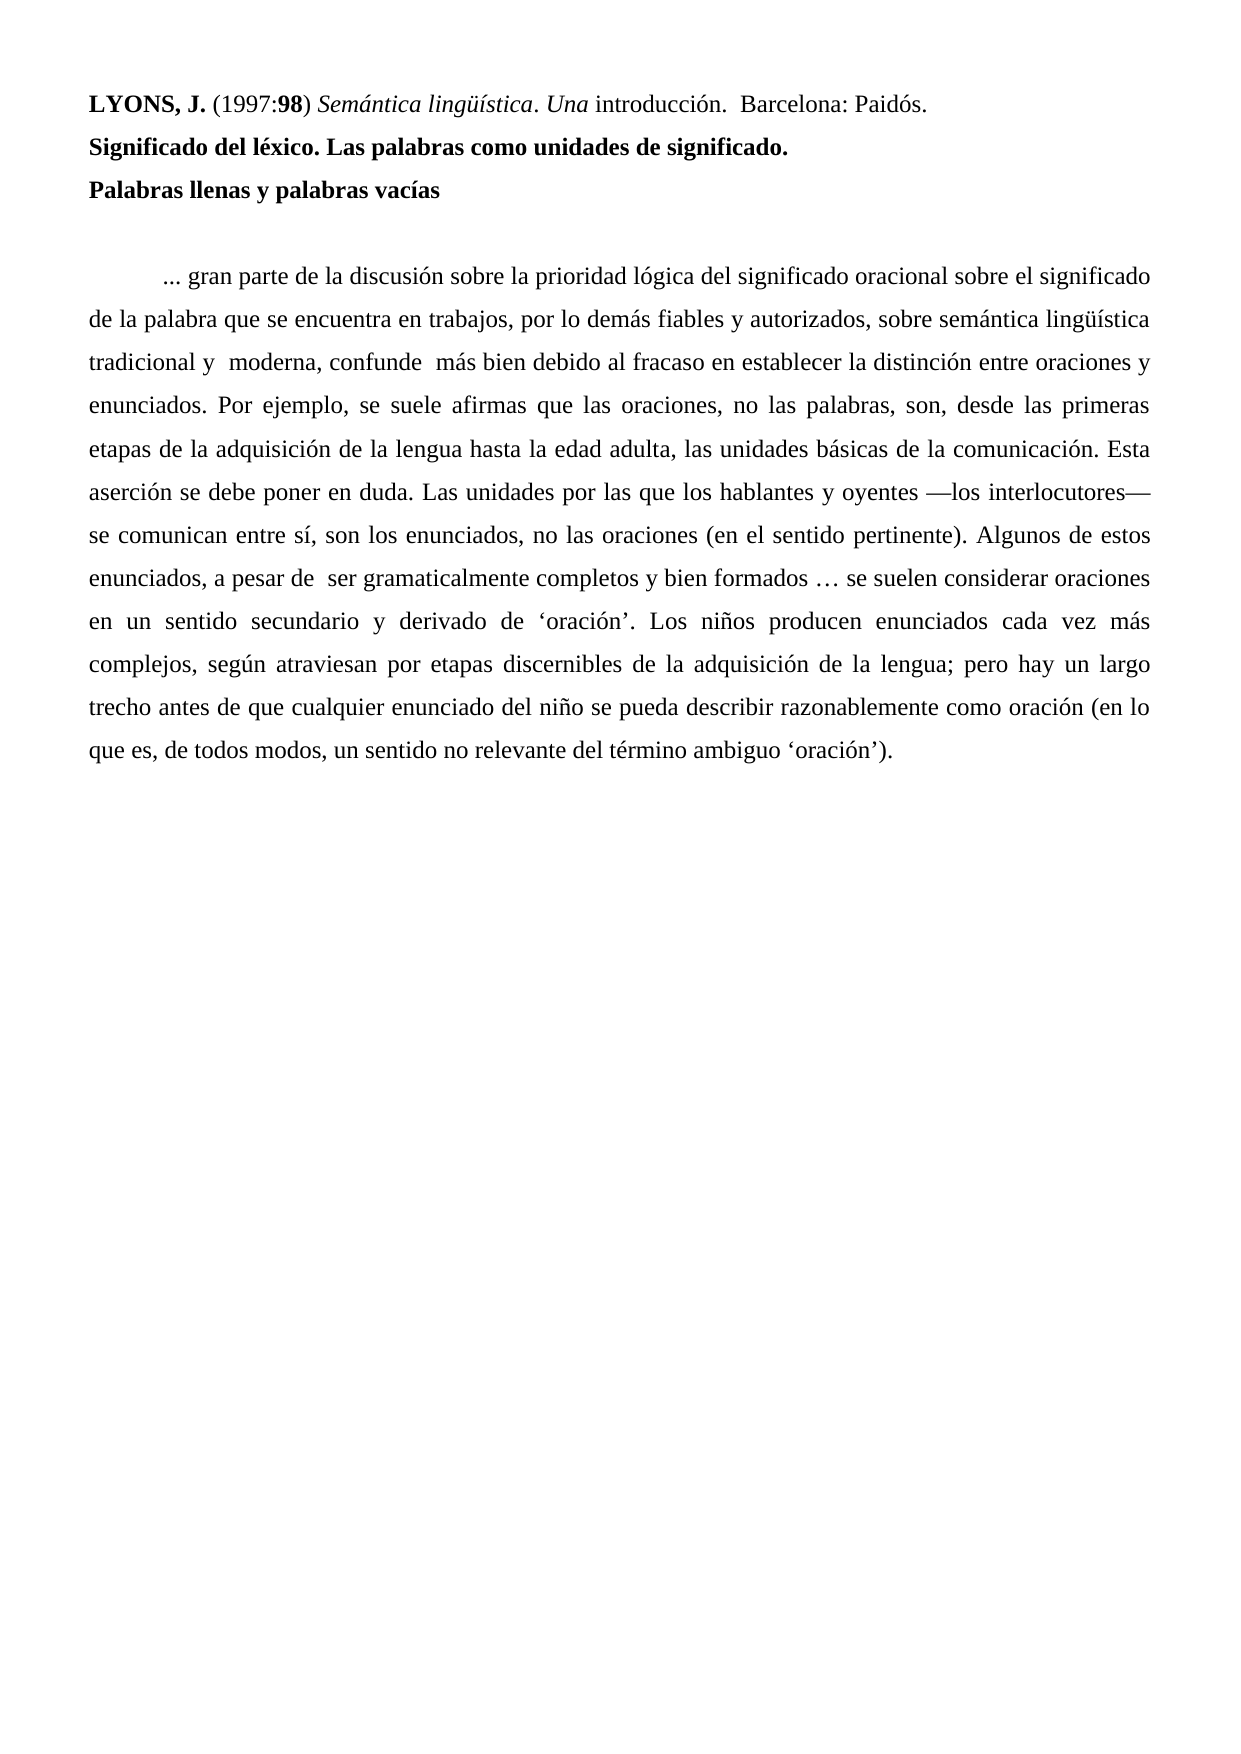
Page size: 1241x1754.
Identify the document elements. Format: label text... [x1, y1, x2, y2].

text Palabras llenas y palabras vacías [89, 175, 1152, 204]
text ... gran parte de la discusión sobre la prioridad lógica del significado oracional sobre el significado de la palabra que se encuentra en trabajos, por lo demás fiables y autorizados, sobre semántica lingüística tradicional y moderna, confunde más bien debido al fracaso en establecer la distinción entre oraciones y enunciados. Por ejemplo, se suele afirmas que las oraciones, no las palabras, son, desde las primeras etapas de la adquisición de la lengua hasta la edad adulta, las unidades básicas de la comunicación. Esta aserción se debe poner en duda. Las unidades por las que los hablantes y oyentes —los interlocutores— se comunican entre sí, son los enunciados, no las oraciones (en el sentido pertinente). Algunos de estos enunciados, a pesar de ser gramaticalmente completos y bien formados … se suelen considerar oraciones en un sentido secundario y derivado de ‘oración’. Los niños producen enunciados cada vez más complejos, según atraviesan por etapas discernibles de la adquisición de la lengua; pero hay un largo trecho antes de que cualquier enunciado del niño se pueda describir razonablemente como oración (en lo que es, de todos modos, un sentido no relevante del término ambiguo ‘oración’). [89, 261, 1152, 764]
text LYONS, J. (1997:98) Semántica lingüística. Una introducción. Barcelona: Paidós. [89, 89, 1152, 117]
text Significado del léxico. Las palabras como unidades de significado. [89, 132, 1152, 161]
